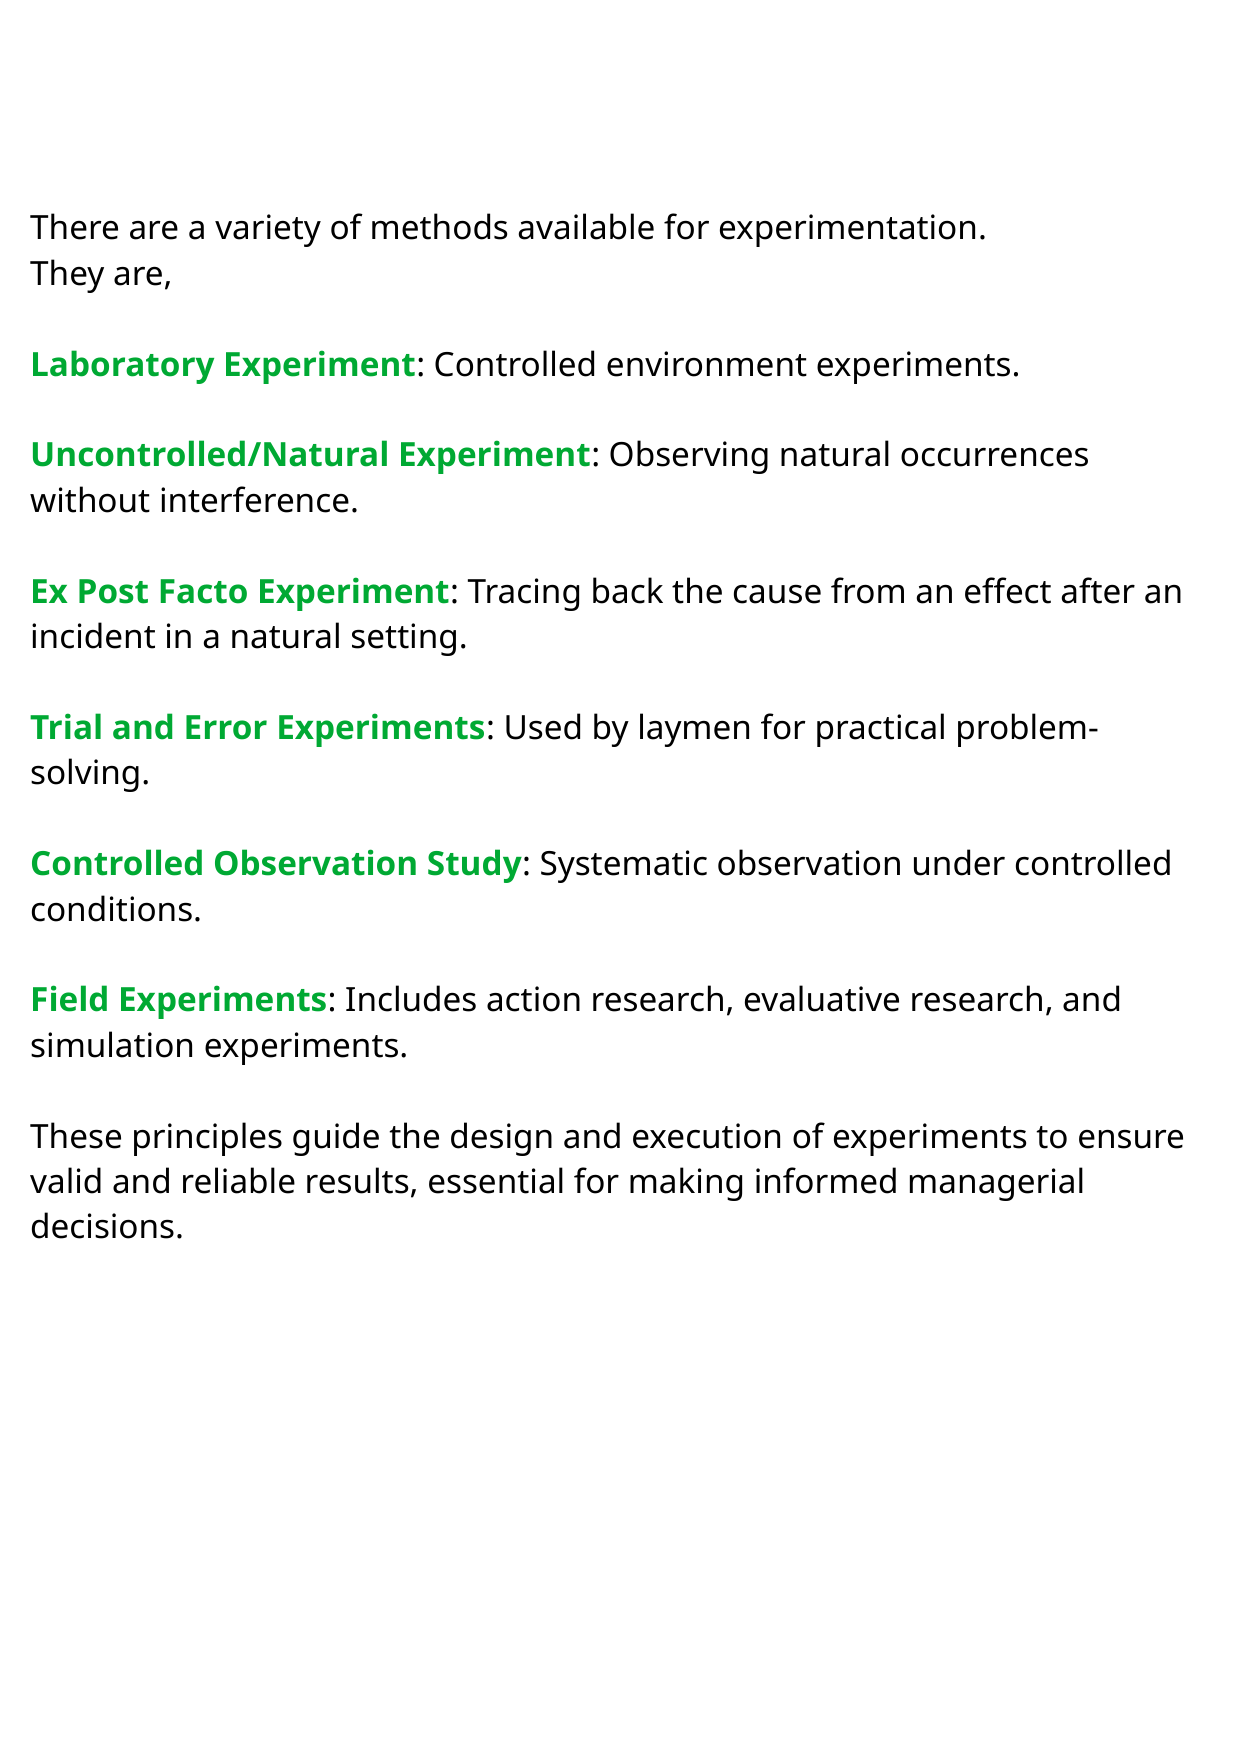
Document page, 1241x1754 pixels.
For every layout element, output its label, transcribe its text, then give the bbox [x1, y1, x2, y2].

subtitle There are a variety of methods available for experimentation. [30, 204, 1211, 249]
subtitle Uncontrolled/Natural Experiment: Observing natural occurrences without interference. [30, 431, 1211, 567]
subtitle They are, [30, 249, 1211, 295]
subtitle Laboratory Experiment: Controlled environment experiments. [30, 295, 1211, 431]
subtitle These principles guide the design and execution of experiments to ensure valid and reliable results, essential for making informed managerial decisions. [30, 1112, 1211, 1249]
subtitle Field Experiments: Includes action research, evaluative research, and simulation experiments. [30, 976, 1211, 1112]
subtitle Ex Post Facto Experiment: Tracing back the cause from an effect after an incident in a natural setting. [30, 567, 1211, 704]
subtitle Controlled Observation Study: Systematic observation under controlled conditions. [30, 840, 1211, 976]
subtitle Trial and Error Experiments: Used by laymen for practical problem-solving. [30, 704, 1211, 840]
